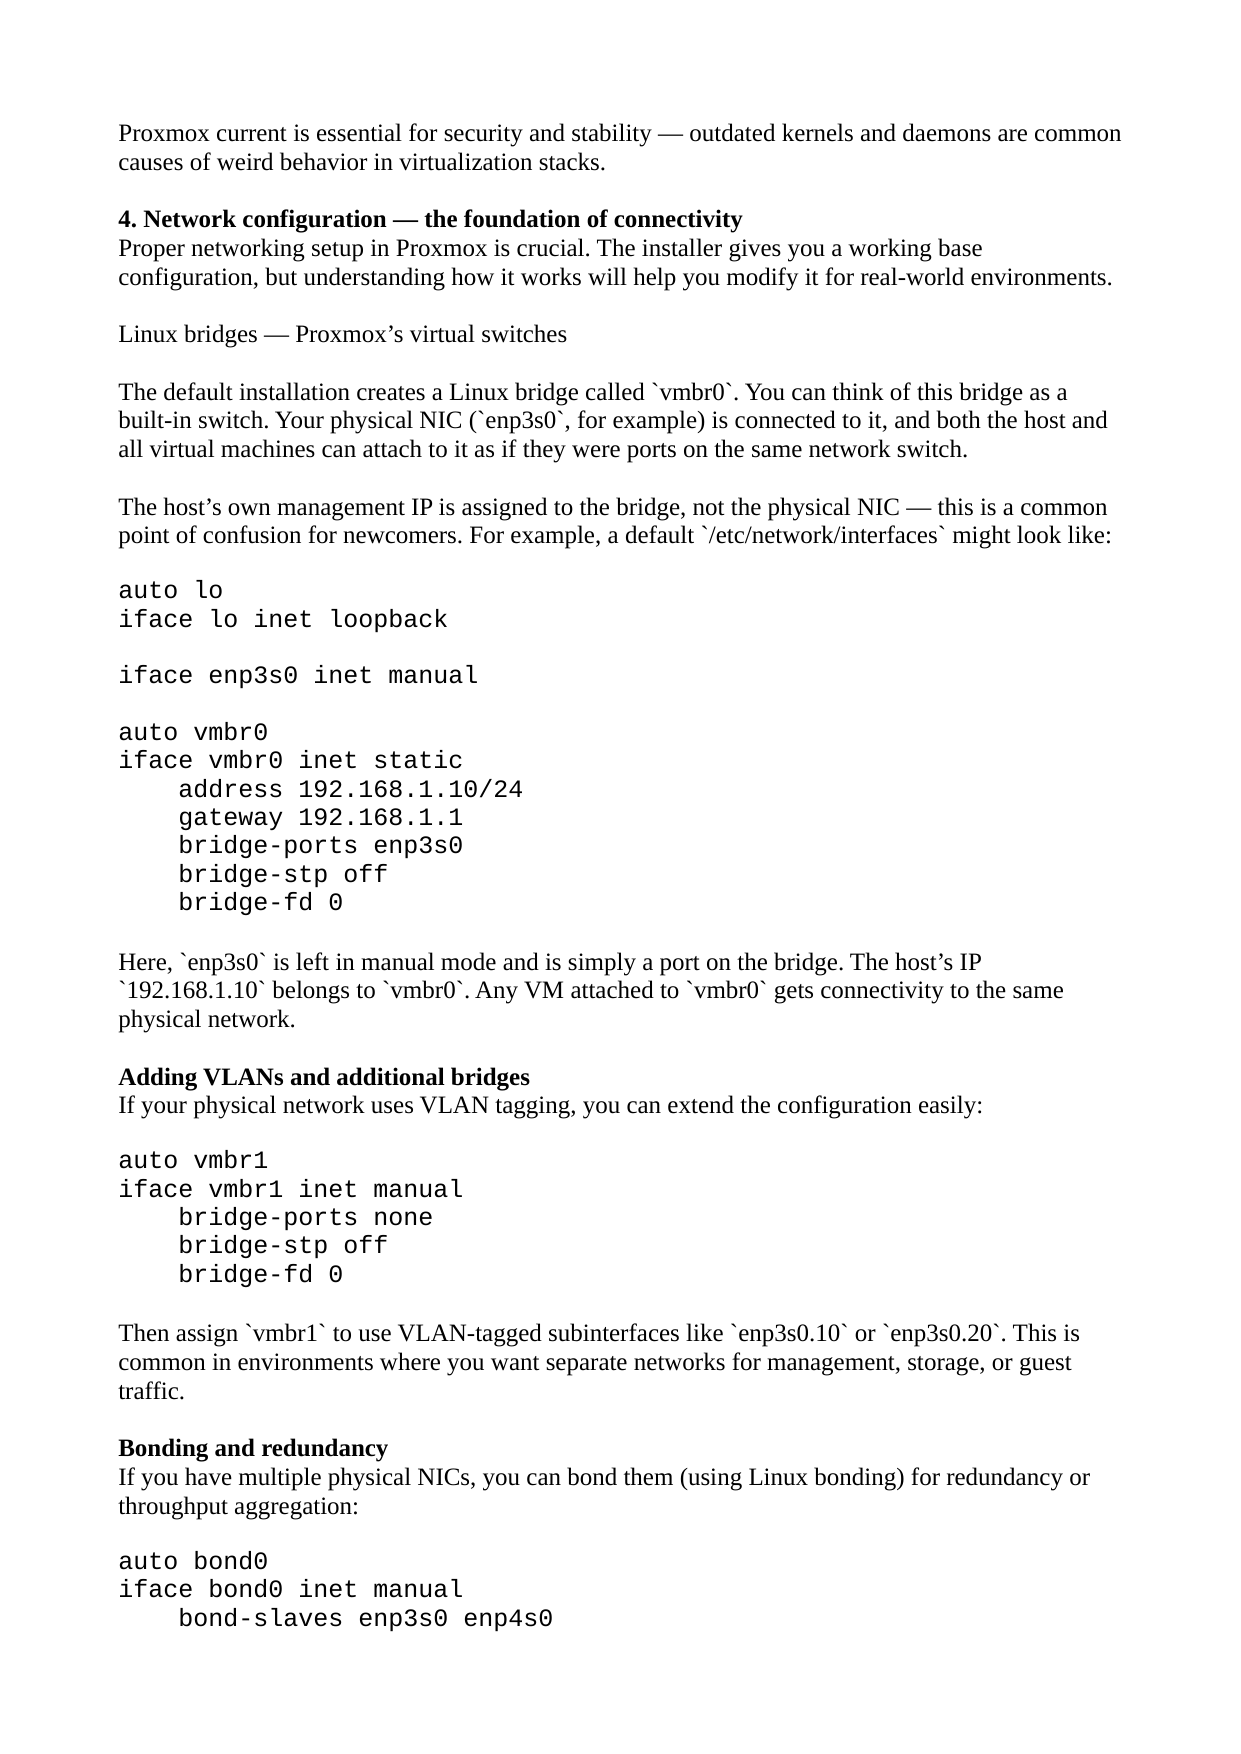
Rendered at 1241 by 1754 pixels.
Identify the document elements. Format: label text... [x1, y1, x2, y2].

text bridge-fd 0 [118, 1261, 1122, 1290]
text Bonding and redundancy [118, 1433, 1122, 1462]
text auto vmbr0 [118, 720, 1122, 748]
text Linux bridges — Proxmox’s virtual switches [118, 319, 1122, 348]
text address 192.168.1.10/24 [118, 776, 1122, 805]
text auto vmbr1 [118, 1148, 1122, 1176]
text bridge-stp off [118, 1233, 1122, 1261]
text iface vmbr1 inet manual [118, 1176, 1122, 1205]
text Adding VLANs and additional bridges [118, 1062, 1122, 1091]
text Proxmox current is essential for security and stability — outdated kernels and daemons are common causes of weird behavior in virtualization stacks. [118, 118, 1122, 176]
text iface lo inet loopback [118, 606, 1122, 635]
text bridge-ports none [118, 1205, 1122, 1233]
text bond-slaves enp3s0 enp4s0 [118, 1605, 1122, 1633]
text Proper networking setup in Proxmox is crucial. The installer gives you a working base configuration, but understanding how it works will help you modify it for real-world environments. [118, 233, 1122, 291]
text bridge-stp off [118, 861, 1122, 890]
text gateway 192.168.1.1 [118, 805, 1122, 833]
text bridge-fd 0 [118, 890, 1122, 918]
text The host’s own management IP is assigned to the bridge, not the physical NIC — this is a common point of confusion for newcomers. For example, a default `/etc/network/interfaces` might look like: [118, 492, 1122, 549]
text auto lo [118, 578, 1122, 606]
text bridge-ports enp3s0 [118, 833, 1122, 861]
text iface vmbr0 inet static [118, 748, 1122, 776]
text iface enp3s0 inet manual [118, 663, 1122, 691]
text iface bond0 inet manual [118, 1577, 1122, 1605]
text If your physical network uses VLAN tagging, you can extend the configuration easily: [118, 1091, 1122, 1119]
text Here, `enp3s0` is left in manual mode and is simply a port on the bridge. The host’s IP `192.168.1.10` belongs to `vmbr0`. Any VM attached to `vmbr0` gets connectivity to the same physical network. [118, 947, 1122, 1033]
text Then assign `vmbr1` to use VLAN-tagged subinterfaces like `enp3s0.10` or `enp3s0.20`. This is common in environments where you want separate networks for management, storage, or guest traffic. [118, 1318, 1122, 1405]
text If you have multiple physical NICs, you can bond them (using Linux bonding) for redundancy or throughput aggregation: [118, 1462, 1122, 1520]
text 4. Network configuration — the foundation of connectivity [118, 204, 1122, 233]
text auto bond0 [118, 1548, 1122, 1577]
text The default installation creates a Linux bridge called `vmbr0`. You can think of this bridge as a built-in switch. Your physical NIC (`enp3s0`, for example) is connected to it, and both the host and all virtual machines can attach to it as if they were ports on the same network switch. [118, 377, 1122, 463]
